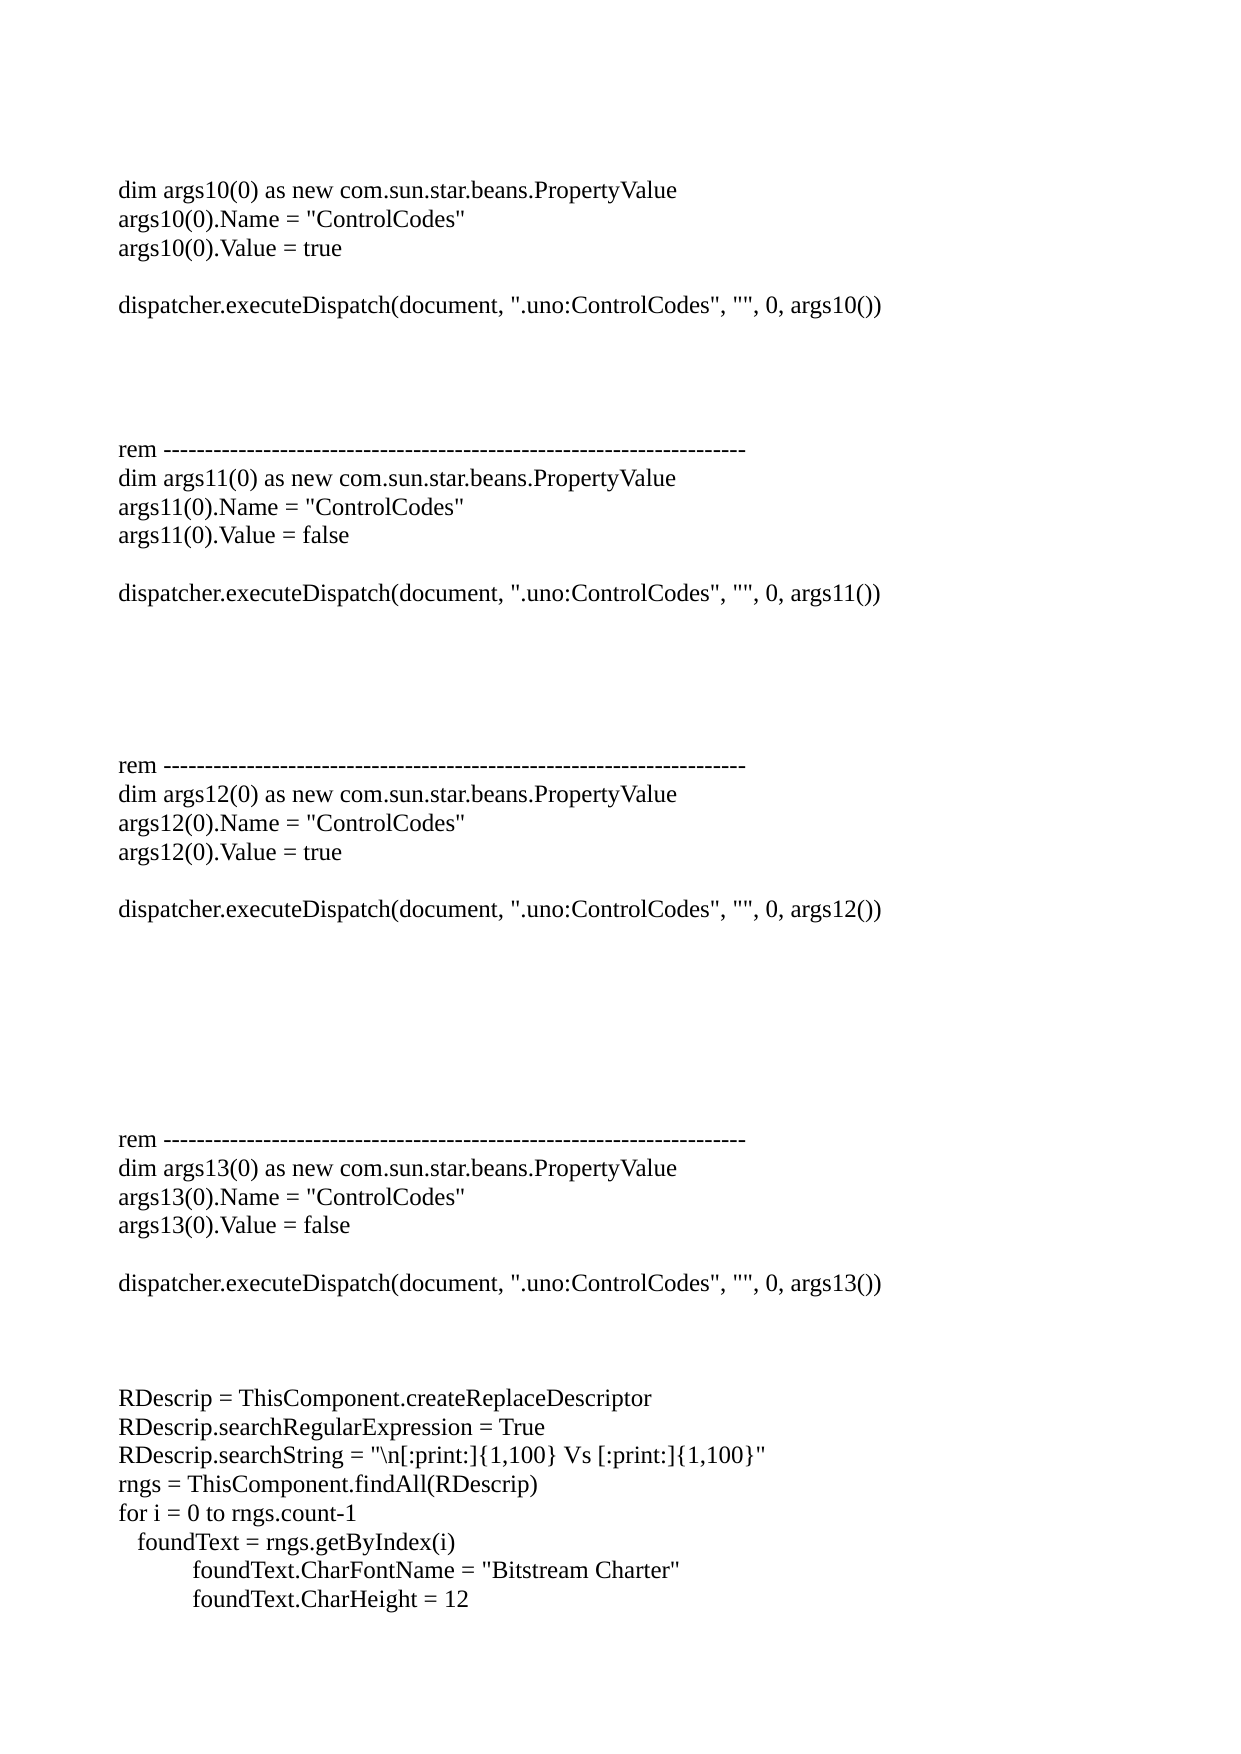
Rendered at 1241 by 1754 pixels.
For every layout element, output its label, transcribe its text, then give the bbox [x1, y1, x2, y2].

text rem ---------------------------------------------------------------------- [118, 751, 1122, 779]
text RDescrip.searchRegularExpression = True [118, 1412, 1122, 1441]
text RDescrip.searchString = "\n[:print:]{1,100} Vs [:print:]{1,100}" [118, 1441, 1122, 1469]
text args13(0).Value = false [118, 1211, 1122, 1239]
text dispatcher.executeDispatch(document, ".uno:ControlCodes", "", 0, args11()) [118, 578, 1122, 607]
text rem ---------------------------------------------------------------------- [118, 434, 1122, 463]
text dim args12(0) as new com.sun.star.beans.PropertyValue [118, 779, 1122, 808]
text args12(0).Value = true [118, 837, 1122, 866]
text for i = 0 to rngs.count-1 [118, 1498, 1122, 1527]
text dim args13(0) as new com.sun.star.beans.PropertyValue [118, 1153, 1122, 1182]
text dim args10(0) as new com.sun.star.beans.PropertyValue [118, 176, 1122, 204]
text dispatcher.executeDispatch(document, ".uno:ControlCodes", "", 0, args10()) [118, 291, 1122, 319]
text dispatcher.executeDispatch(document, ".uno:ControlCodes", "", 0, args13()) [118, 1268, 1122, 1297]
text args10(0).Name = "ControlCodes" [118, 204, 1122, 233]
text args12(0).Name = "ControlCodes" [118, 808, 1122, 837]
text foundText.CharHeight = 12 [118, 1584, 1122, 1613]
text args10(0).Value = true [118, 233, 1122, 262]
text args13(0).Name = "ControlCodes" [118, 1182, 1122, 1211]
text foundText.CharFontName = "Bitstream Charter" [118, 1556, 1122, 1584]
text args11(0).Name = "ControlCodes" [118, 492, 1122, 521]
text rngs = ThisComponent.findAll(RDescrip) [118, 1469, 1122, 1498]
text foundText = rngs.getByIndex(i) [118, 1527, 1122, 1556]
text dim args11(0) as new com.sun.star.beans.PropertyValue [118, 463, 1122, 492]
text RDescrip = ThisComponent.createReplaceDescriptor [118, 1383, 1122, 1412]
text dispatcher.executeDispatch(document, ".uno:ControlCodes", "", 0, args12()) [118, 894, 1122, 923]
text rem ---------------------------------------------------------------------- [118, 1124, 1122, 1153]
text args11(0).Value = false [118, 521, 1122, 549]
